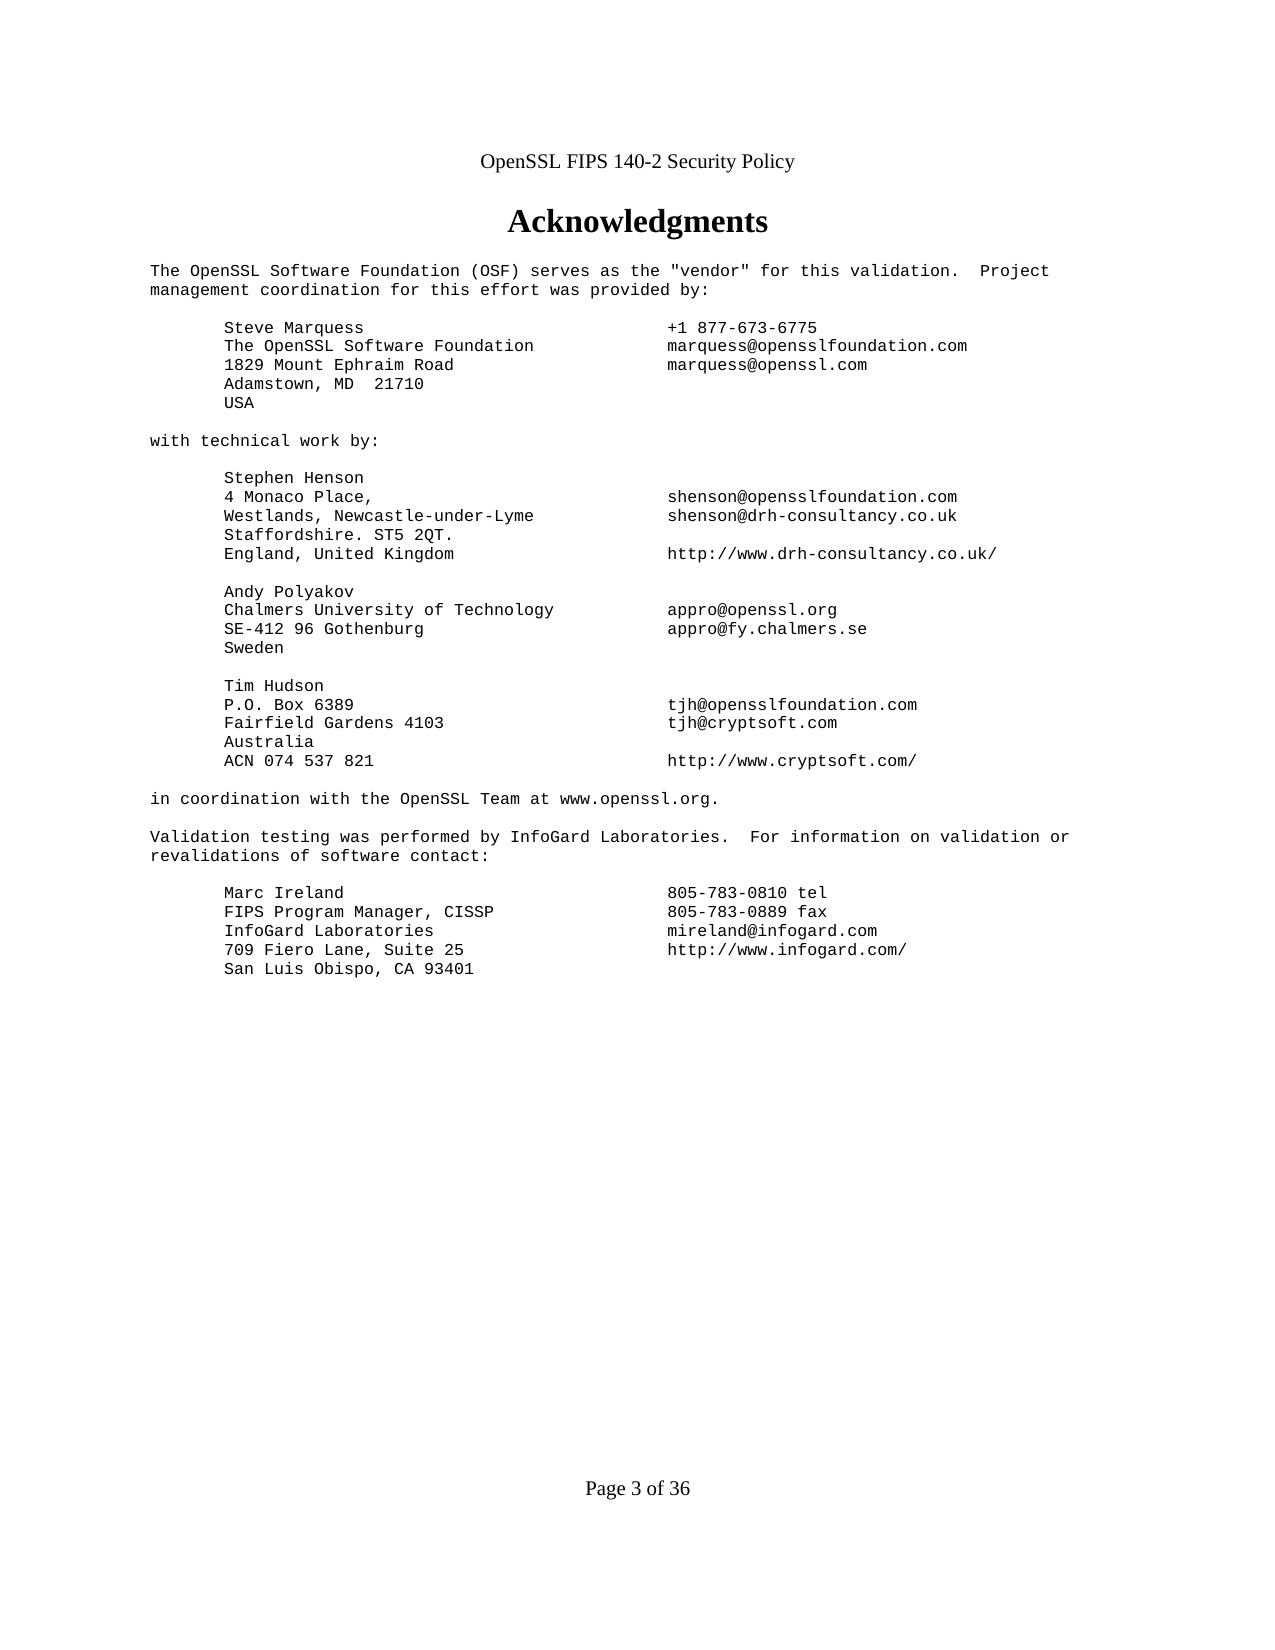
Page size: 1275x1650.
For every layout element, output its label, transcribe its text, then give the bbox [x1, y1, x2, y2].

text Steve Marquess +1 877-673-6775 [224, 319, 1125, 338]
text England, United Kingdom http://www.drh-consultancy.co.uk/ [150, 545, 1125, 564]
text The OpenSSL Software Foundation (OSF) serves as the "vendor" for this validation. Project management coordination for this effort was provided by: [150, 263, 1125, 300]
text 1829 Mount Ephraim Road marquess@openssl.com [224, 357, 1125, 376]
text Marc Ireland 805-783-0810 tel [224, 885, 1125, 904]
text Validation testing was performed by InfoGard Laboratories. For information on validation or revalidations of software contact: [150, 828, 1125, 866]
text Adamstown, MD 21710 [224, 376, 1125, 394]
text SE-412 96 Gothenburg appro@fy.chalmers.se [224, 621, 1125, 640]
text Stephen Henson [224, 470, 1125, 489]
text ACN 074 537 821 http://www.cryptsoft.com/ [224, 753, 1125, 772]
text in coordination with the OpenSSL Team at www.openssl.org. [150, 791, 1125, 809]
text with technical work by: [150, 432, 1125, 451]
text 4 Monaco Place, shenson@opensslfoundation.com [150, 489, 1125, 508]
text P.O. Box 6389 tjh@opensslfoundation.com [224, 696, 1125, 715]
text Australia [224, 734, 1125, 753]
text The OpenSSL Software Foundation marquess@opensslfoundation.com [224, 338, 1125, 357]
text 709 Fiero Lane, Suite 25 http://www.infogard.com/ [224, 941, 1125, 960]
text USA [224, 394, 1125, 413]
text Acknowledgments [150, 203, 1125, 239]
text Fairfield Gardens 4103 tjh@cryptsoft.com [224, 715, 1125, 734]
text InfoGard Laboratories mireland@infogard.com [224, 922, 1125, 941]
text Westlands, Newcastle-under-Lyme shenson@drh-consultancy.co.uk [150, 508, 1125, 527]
text San Luis Obispo, CA 93401 [224, 960, 1125, 979]
text Staffordshire. ST5 2QT. [150, 527, 1125, 545]
text FIPS Program Manager, CISSP 805-783-0889 fax [224, 904, 1125, 922]
text Andy Polyakov [150, 583, 1125, 602]
text Tim Hudson [224, 677, 1125, 696]
text Chalmers University of Technology appro@openssl.org [224, 602, 1125, 621]
text Sweden [224, 640, 1125, 658]
